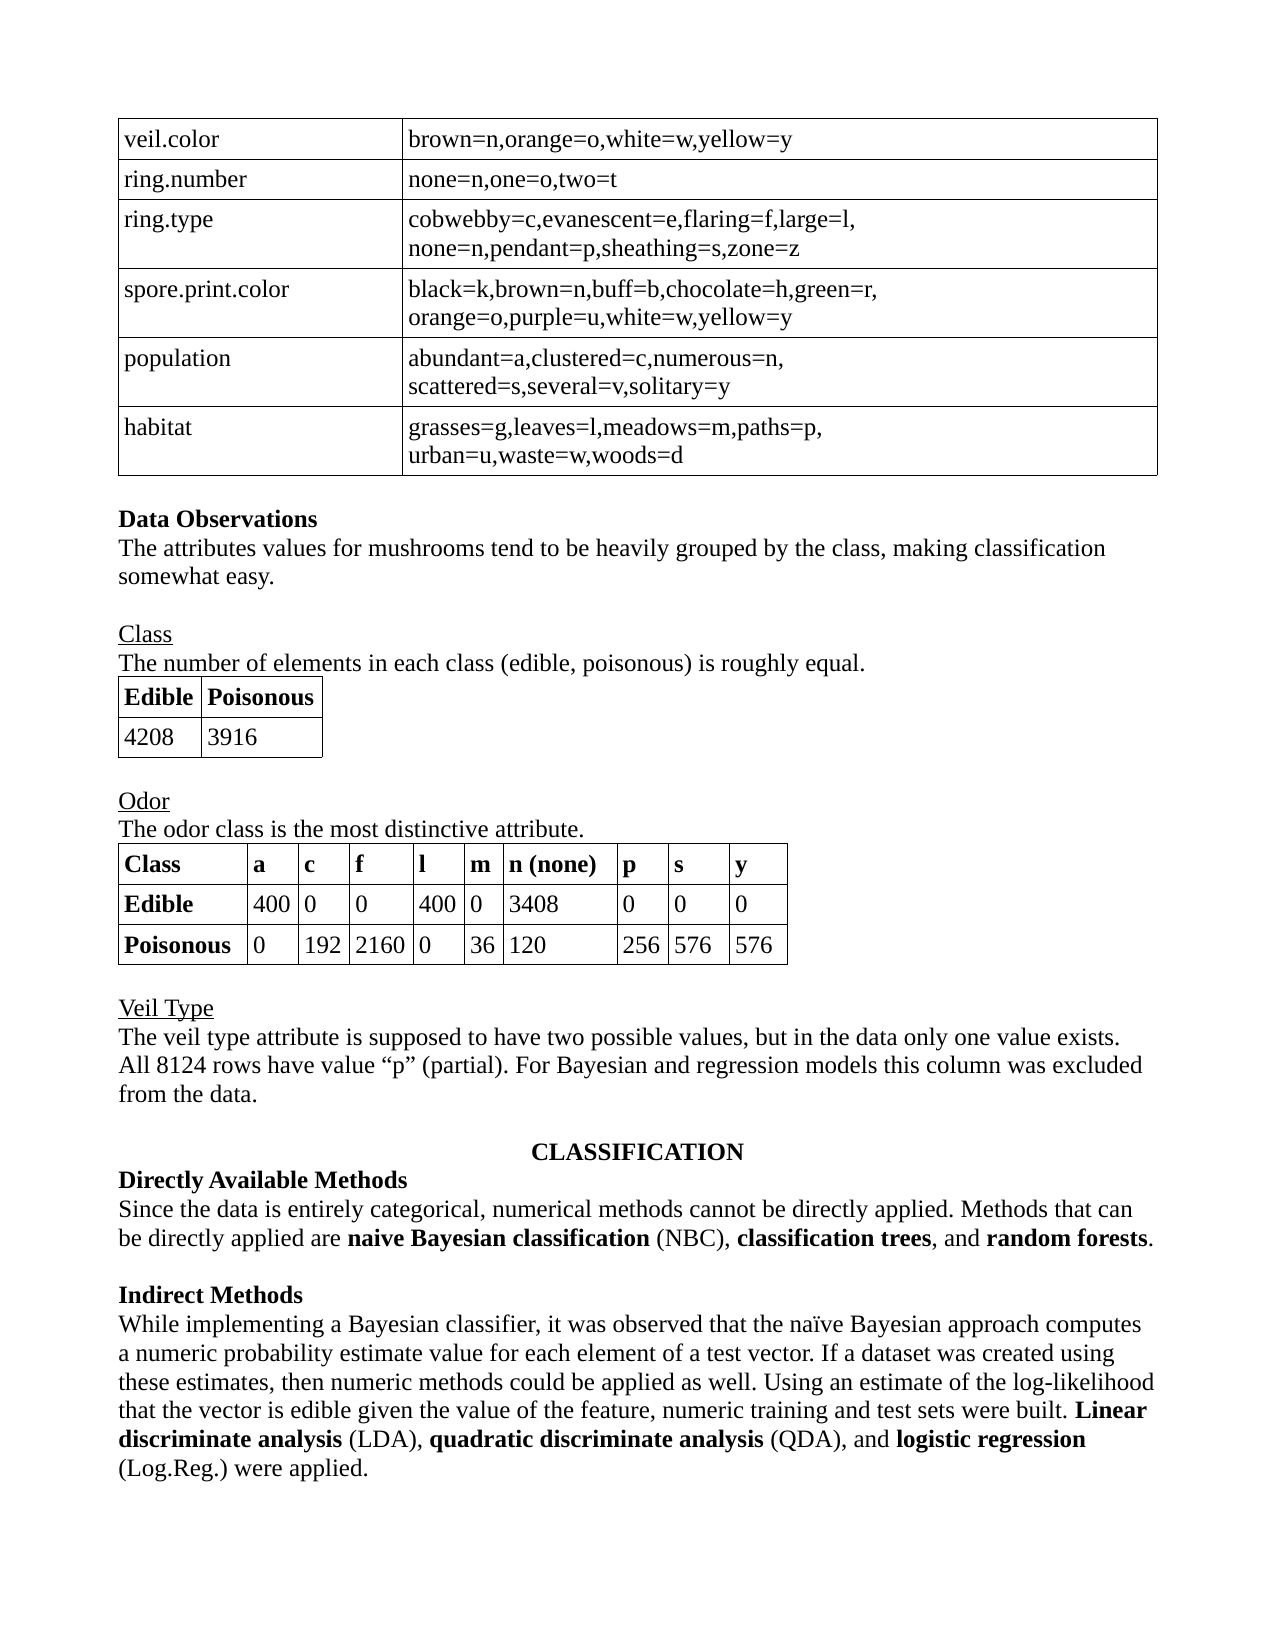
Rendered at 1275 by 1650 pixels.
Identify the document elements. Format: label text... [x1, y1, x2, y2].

table_cell 120 [504, 925, 617, 964]
table_cell 192 [299, 925, 349, 964]
table_header y [730, 844, 787, 884]
table_cell 36 [465, 925, 503, 964]
table_cell brown=n,orange=o,white=w,yellow=y [403, 119, 1157, 158]
table_cell 0 [350, 885, 413, 924]
table_header s [669, 844, 729, 884]
table_cell 400 [414, 885, 464, 924]
table_cell 3916 [202, 718, 322, 757]
table_cell 0 [730, 885, 787, 924]
table_header l [414, 844, 464, 884]
table_cell spore.print.color [119, 269, 402, 337]
table_header p [618, 844, 668, 884]
table_cell 0 [669, 885, 729, 924]
text Directly Available Methods [118, 1166, 1157, 1194]
text While implementing a Bayesian classifier, it was observed that the naïve Bayesian approach computes a numeric probability estimate value for each element of a test vector. If a dataset was created using these estimates, then numeric methods could be applied as well. Using an estimate of the log-likelihood that the vector is edible given the value of the feature, numeric training and test sets were built. Linear discriminate analysis (LDA), quadratic discriminate analysis (QDA), and logistic regression (Log.Reg.) were applied. [118, 1309, 1157, 1482]
text Veil Type [118, 993, 1157, 1022]
table_cell Edible [119, 885, 247, 924]
text Odor [118, 786, 1157, 814]
text Since the data is entirely categorical, numerical methods cannot be directly applied. Methods that can be directly applied are naive Bayesian classification (NBC), classification trees, and random forests. [118, 1194, 1157, 1252]
text Class [118, 619, 1157, 648]
table_header Poisonous [202, 677, 322, 717]
table_cell cobwebby=c,evanescent=e,flaring=f,large=l, none=n,pendant=p,sheathing=s,zone=z [403, 200, 1157, 268]
table_cell population [119, 338, 402, 406]
text Indirect Methods [118, 1281, 1157, 1309]
table_header n (none) [504, 844, 617, 884]
text The number of elements in each class (edible, poisonous) is roughly equal. [118, 648, 1157, 676]
text The attributes values for mushrooms tend to be heavily grouped by the class, making classification somewhat easy. [118, 533, 1157, 590]
table_cell grasses=g,leaves=l,meadows=m,paths=p, urban=u,waste=w,woods=d [403, 407, 1157, 475]
table_header m [465, 844, 503, 884]
table_cell ring.number [119, 160, 402, 199]
table_header Class [119, 844, 247, 884]
table_cell 400 [248, 885, 298, 924]
table_cell 4208 [119, 718, 201, 757]
table_cell 0 [618, 885, 668, 924]
table_cell 0 [465, 885, 503, 924]
table_cell habitat [119, 407, 402, 475]
table_cell black=k,brown=n,buff=b,chocolate=h,green=r, orange=o,purple=u,white=w,yellow=y [403, 269, 1157, 337]
table_cell 0 [248, 925, 298, 964]
table_cell Poisonous [119, 925, 247, 964]
table_cell 576 [669, 925, 729, 964]
table_cell 576 [730, 925, 787, 964]
table_cell abundant=a,clustered=c,numerous=n, scattered=s,several=v,solitary=y [403, 338, 1157, 406]
table_cell 3408 [504, 885, 617, 924]
table_cell 256 [618, 925, 668, 964]
text CLASSIFICATION [118, 1137, 1157, 1166]
table_header a [248, 844, 298, 884]
text The veil type attribute is supposed to have two possible values, but in the data only one value exists. All 8124 rows have value “p” (partial). For Bayesian and regression models this column was excluded from the data. [118, 1022, 1157, 1108]
table_header c [299, 844, 349, 884]
text Data Observations [118, 504, 1157, 533]
table_cell none=n,one=o,two=t [403, 160, 1157, 199]
table_header f [350, 844, 413, 884]
table_cell 0 [414, 925, 464, 964]
table_cell veil.color [119, 119, 402, 158]
table_cell 0 [299, 885, 349, 924]
table_cell 2160 [350, 925, 413, 964]
table_cell ring.type [119, 200, 402, 268]
text The odor class is the most distinctive attribute. [118, 814, 1157, 843]
table_header Edible [119, 677, 201, 717]
